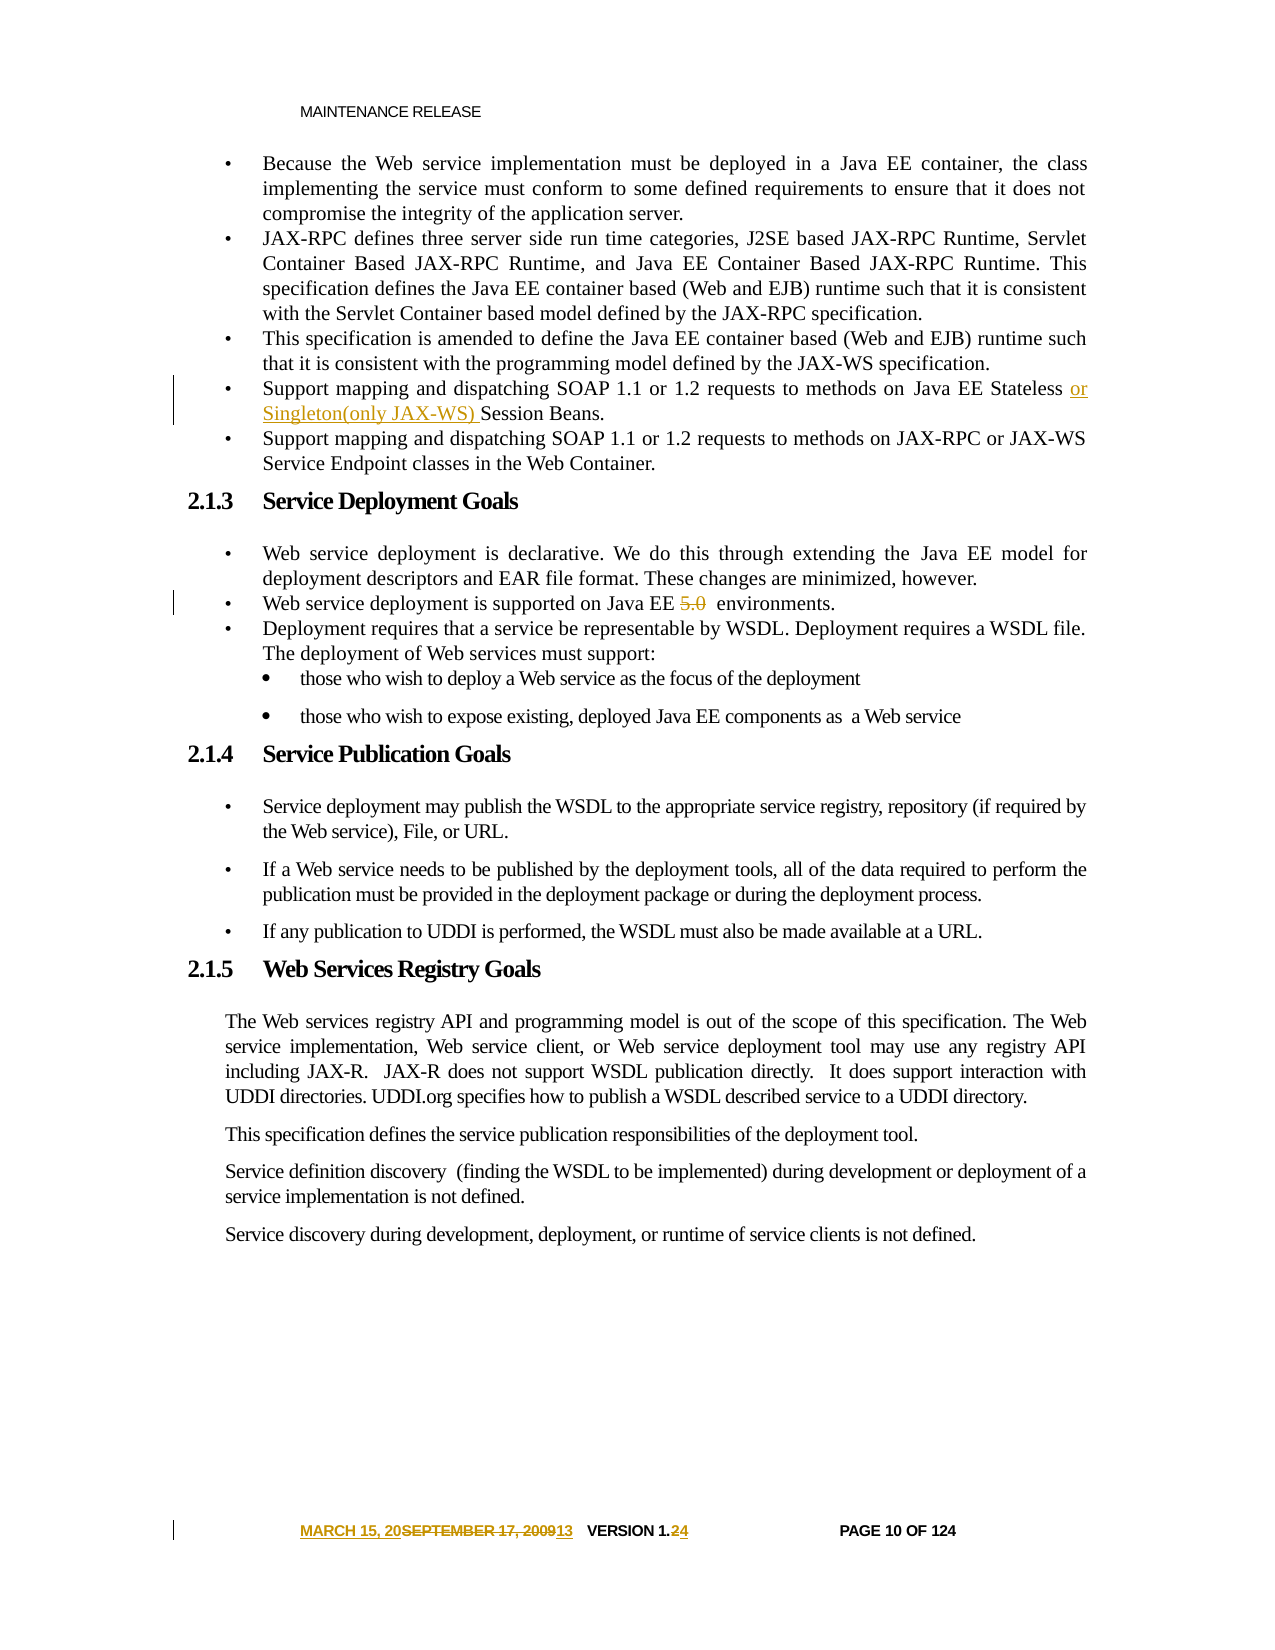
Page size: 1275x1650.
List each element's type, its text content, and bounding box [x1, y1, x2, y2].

subtitle Service Publication Goals [187, 740, 1087, 768]
list Deployment requires that a service be representable by WSDL. Deployment requires a WSDL file. The deployment of Web services must support: [225, 615, 1087, 665]
text Service discovery during development, deployment, or runtime of service clients is not defined. [225, 1221, 1087, 1246]
list This specification is amended to define the Java EE container based (Web and EJB) runtime such that it is consistent with the programming model defined by the JAX-WS specification. [225, 325, 1087, 375]
list If a Web service needs to be published by the deployment tools, all of the data required to perform the publication must be provided in the deployment package or during the deployment process. [225, 855, 1087, 905]
list JAX-RPC defines three server side run time categories, J2SE based JAX-RPC Runtime, Servlet Container Based JAX-RPC Runtime, and Java EE Container Based JAX-RPC Runtime. This specification defines the Java EE container based (Web and EJB) runtime such that it is consistent with the Servlet Container based model defined by the JAX-RPC specification. [225, 225, 1087, 325]
list If any publication to UDDI is performed, the WSDL must also be made available at a URL. [225, 918, 1087, 943]
list Web service deployment is supported on Java EE environments. [225, 590, 1087, 615]
subtitle Service Deployment Goals [187, 487, 1087, 515]
list Because the Web service implementation must be deployed in a Java EE container, the class implementing the service must conform to some defined requirements to ensure that it does not compromise the integrity of the application server. [225, 150, 1087, 225]
list Service deployment may publish the WSDL to the appropriate service registry, repository (if required by the Web service), File, or URL. [225, 793, 1087, 843]
list Web service deployment is declarative. We do this through extending the Java EE model for deployment descriptors and EAR file format. These changes are minimized, however. [225, 540, 1087, 590]
text This specification defines the service publication responsibilities of the deployment tool. [225, 1121, 1087, 1146]
list Support mapping and dispatching SOAP 1.1 or 1.2 requests to methods on Java EE Stateless or Singleton(only JAX-WS) Session Beans. [225, 375, 1087, 425]
list those who wish to deploy a Web service as the focus of the deployment [262, 665, 1087, 690]
list those who wish to expose existing, deployed Java EE components as a Web service [262, 703, 1087, 728]
text The Web services registry API and programming model is out of the scope of this specification. The Web service implementation, Web service client, or Web service deployment tool may use any registry API including JAX-R. JAX-R does not support WSDL publication directly. It does support interaction with UDDI directories. UDDI.org specifies how to publish a WSDL described service to a UDDI directory. [225, 1008, 1087, 1108]
text Service definition discovery (finding the WSDL to be implemented) during development or deployment of a service implementation is not defined. [225, 1158, 1087, 1208]
subtitle Web Services Registry Goals [187, 955, 1087, 983]
list Support mapping and dispatching SOAP 1.1 or 1.2 requests to methods on JAX-RPC or JAX-WS Service Endpoint classes in the Web Container. [225, 425, 1087, 475]
